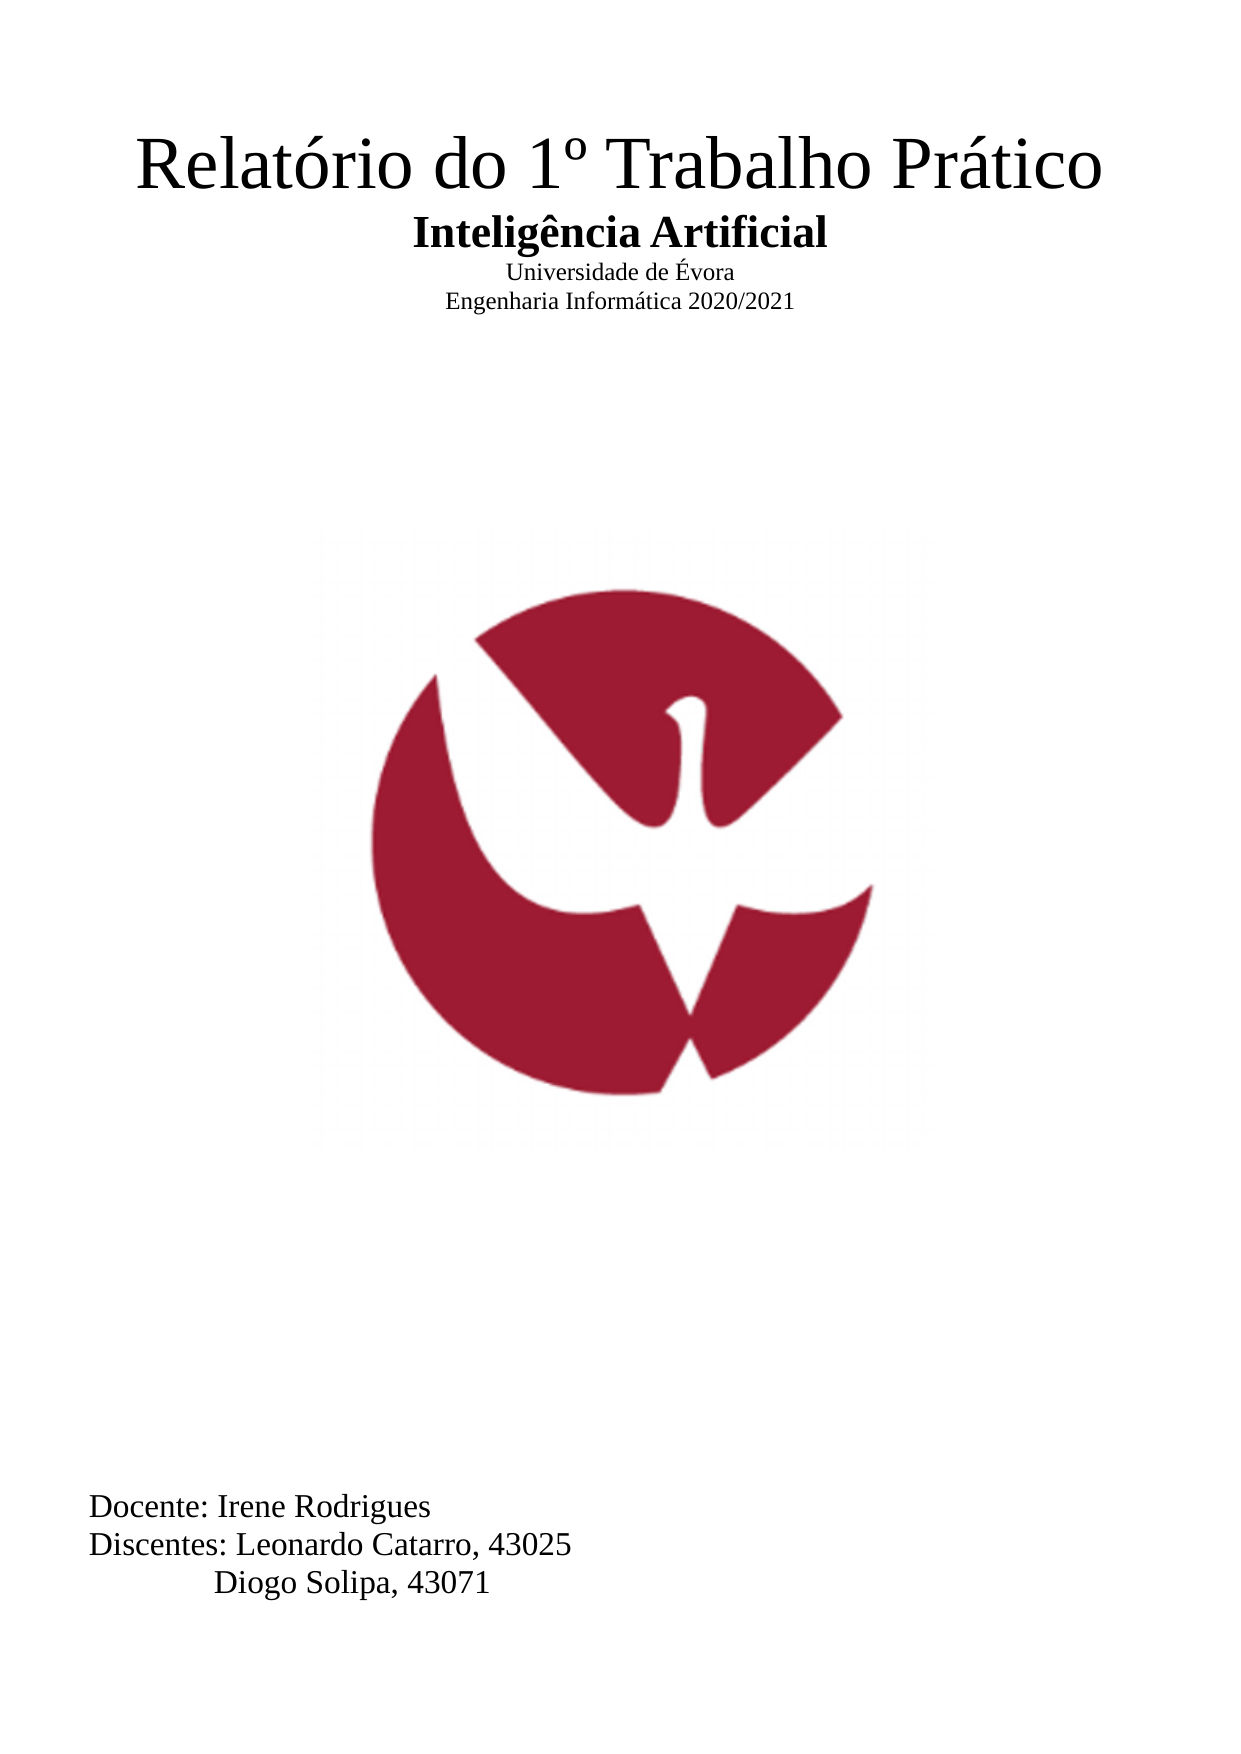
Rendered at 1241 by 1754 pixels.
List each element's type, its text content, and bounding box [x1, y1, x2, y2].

text Relatório do 1º Trabalho Prático [118, 118, 1122, 204]
text Inteligência Artificial [118, 204, 1122, 257]
text Universidade de Évora [118, 257, 1122, 286]
picture [309, 530, 935, 1156]
text Engenharia Informática 2020/2021 [118, 286, 1122, 314]
